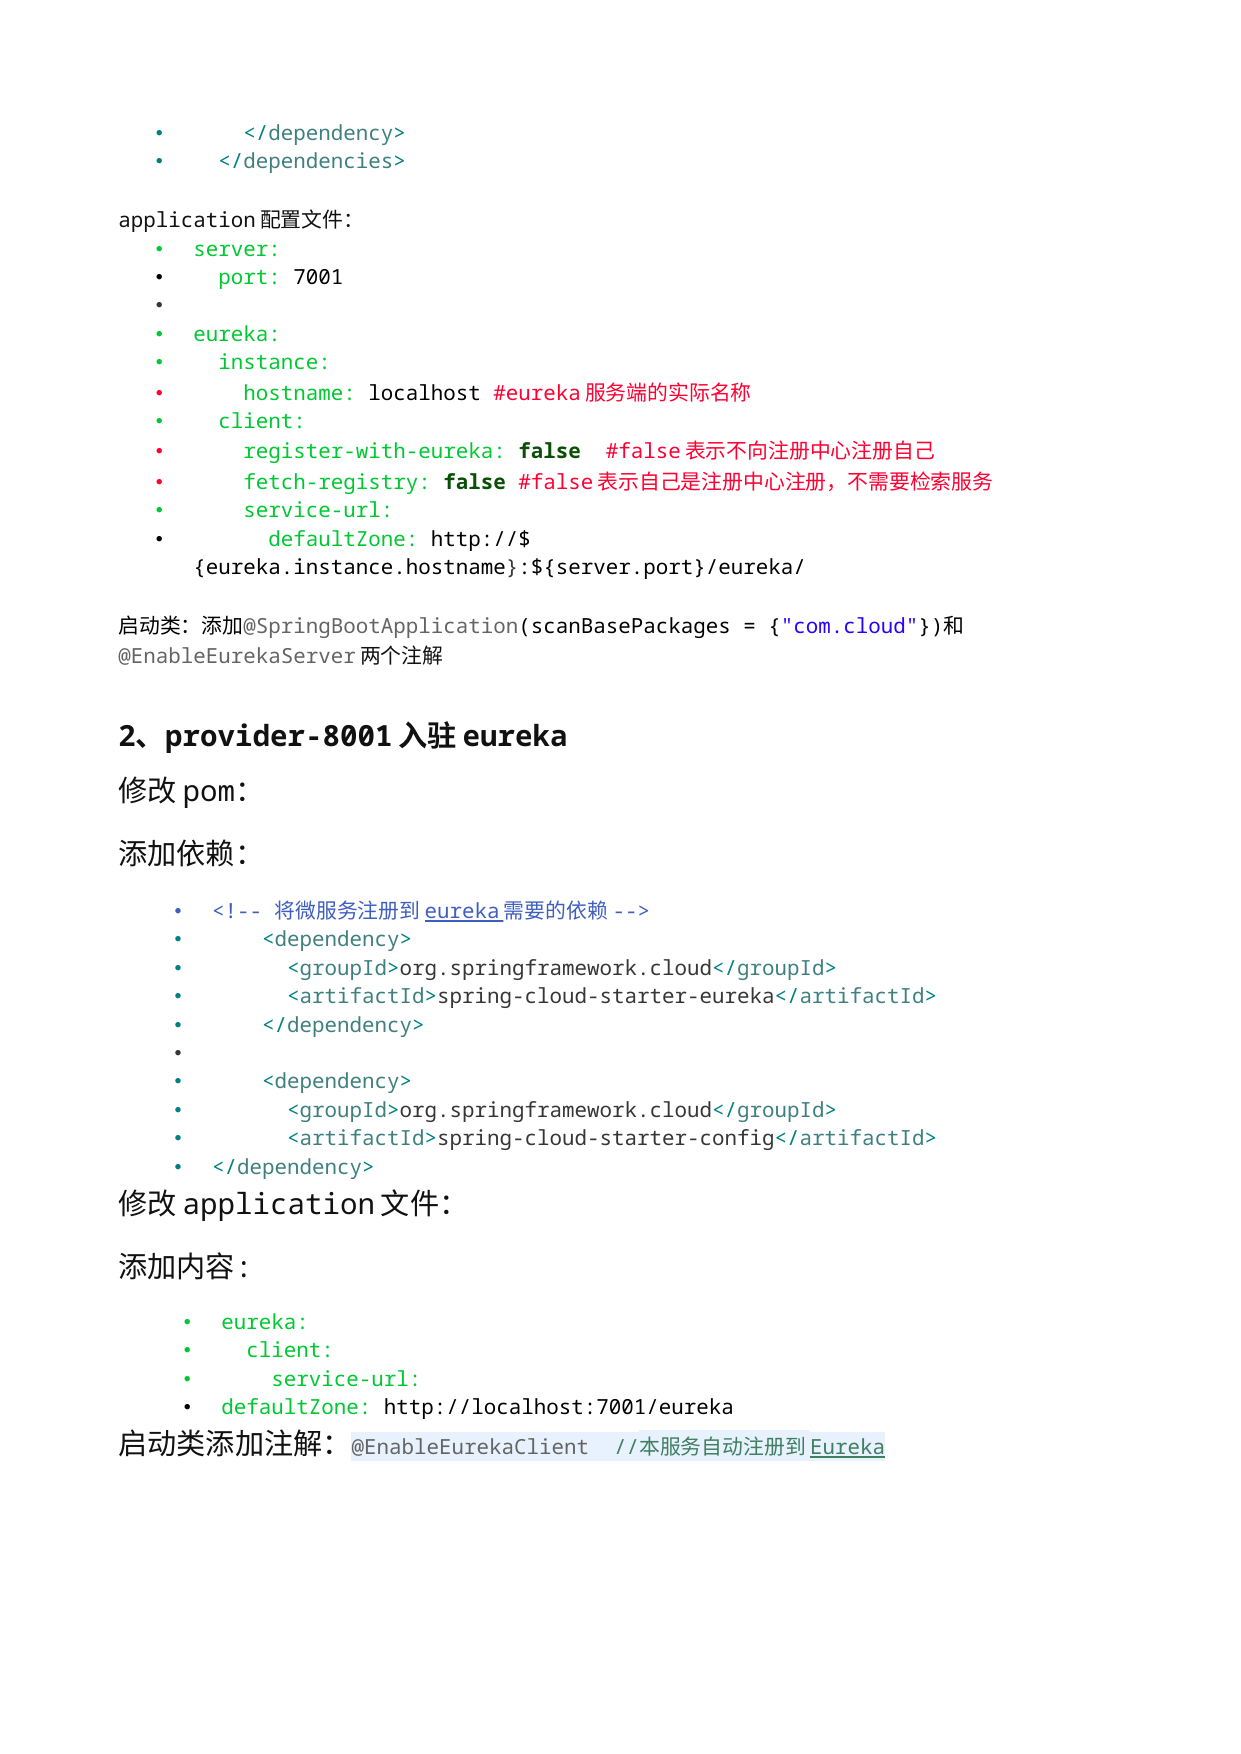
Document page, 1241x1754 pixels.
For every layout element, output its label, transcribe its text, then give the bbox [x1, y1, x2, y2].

text 添加依赖： [118, 831, 1122, 873]
list defaultZone: http://localhost:7001/eureka [184, 1392, 1122, 1421]
list </dependency> [156, 118, 1122, 147]
text 修改pom： [118, 768, 1122, 810]
list service-url: [156, 495, 1122, 524]
list <artifactId>spring-cloud-starter-eureka</artifactId> [174, 981, 1122, 1010]
list server: [156, 234, 1122, 262]
list defaultZone: http://${eureka.instance.hostname}:${server.port}/eureka/ [156, 524, 1122, 581]
list <dependency> [174, 1067, 1122, 1095]
list <artifactId>spring-cloud-starter-config</artifactId> [174, 1123, 1122, 1152]
subtitle 2、provider-8001入驻eureka [118, 713, 1122, 755]
list instance: [156, 347, 1122, 376]
list <dependency> [174, 924, 1122, 953]
list client: [184, 1335, 1122, 1364]
text application配置文件： [118, 203, 1122, 234]
list <groupId>org.springframework.cloud</groupId> [174, 1095, 1122, 1123]
list hostname: localhost #eureka服务端的实际名称 [156, 376, 1122, 406]
list eureka: [184, 1307, 1122, 1335]
list service-url: [184, 1364, 1122, 1392]
text 修改application文件： [118, 1180, 1122, 1223]
text 启动类添加注解：@EnableEurekaClient //本服务自动注册到Eureka [118, 1421, 1122, 1463]
text 启动类：添加@SpringBootApplication(scanBasePackages = {"com.cloud"})和@EnableEurekaServer两个注解 [118, 609, 1122, 670]
list eureka: [156, 319, 1122, 347]
list client: [156, 406, 1122, 435]
list </dependency> [174, 1010, 1122, 1038]
list </dependencies> [156, 147, 1122, 175]
list port: 7001 [156, 262, 1122, 291]
text 添加内容: [118, 1244, 1122, 1286]
list fetch-registry: false #false表示自己是注册中心注册，不需要检索服务 [156, 465, 1122, 495]
list register-with-eureka: false #false表示不向注册中心注册自己 [156, 435, 1122, 465]
list </dependency> [174, 1152, 1122, 1180]
list <!-- 将微服务注册到eureka需要的依赖 --> [174, 894, 1122, 924]
list <groupId>org.springframework.cloud</groupId> [174, 953, 1122, 981]
